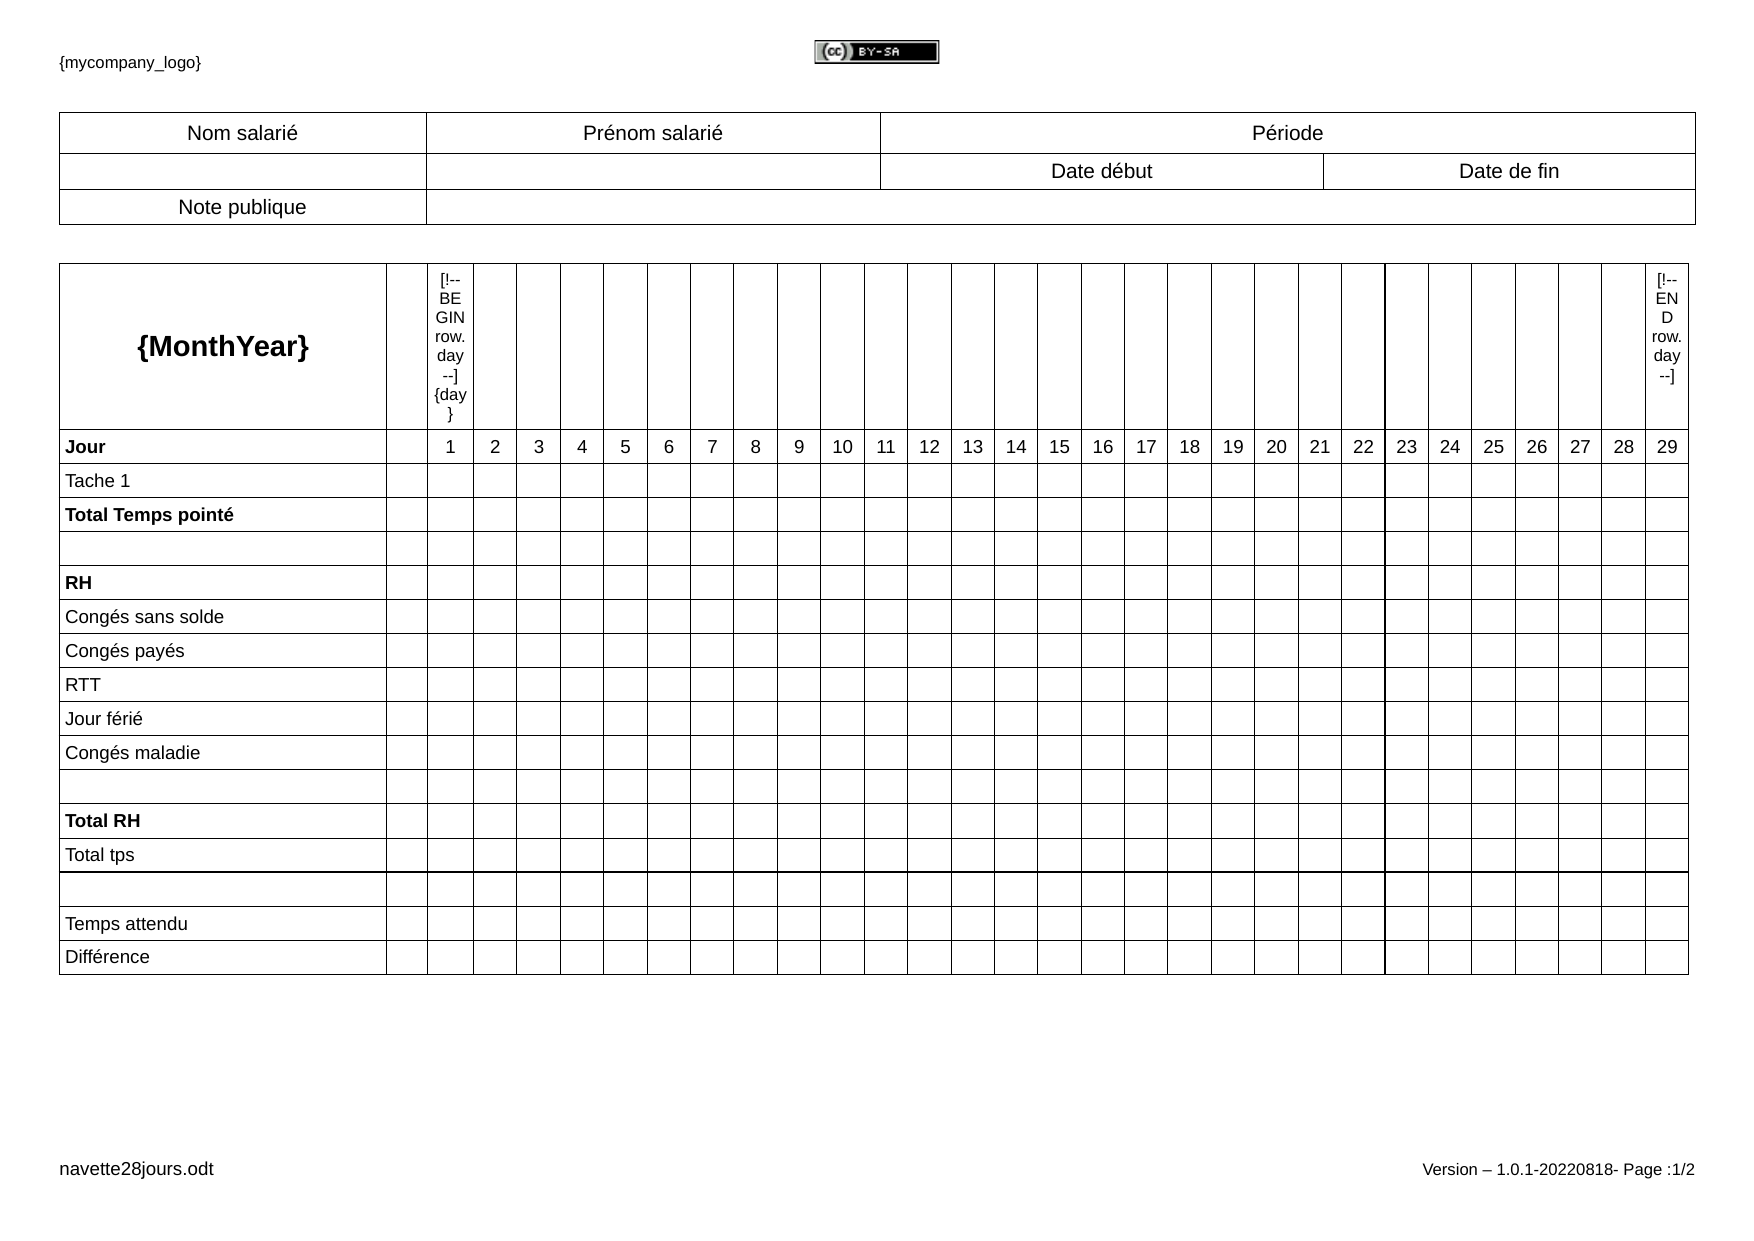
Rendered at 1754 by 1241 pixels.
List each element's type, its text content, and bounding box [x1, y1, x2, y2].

table_cell [604, 907, 647, 939]
table_cell RH [60, 566, 386, 599]
table_cell [1125, 634, 1167, 667]
table_cell [691, 634, 733, 667]
table_cell [648, 873, 690, 906]
table_cell [1038, 873, 1081, 906]
table_cell [1255, 736, 1298, 769]
table_cell [428, 941, 473, 974]
table_cell [1559, 532, 1601, 565]
table_cell [1125, 532, 1167, 565]
table_cell 3 [517, 430, 560, 463]
table_cell [1038, 464, 1081, 497]
table_cell 21 [1299, 430, 1341, 463]
table_cell [1472, 566, 1515, 599]
table_cell [1342, 702, 1384, 735]
table_cell [387, 873, 427, 906]
table_cell 1 [428, 430, 473, 463]
table_cell [1082, 770, 1124, 803]
table_cell [1602, 702, 1645, 735]
table_cell [428, 907, 473, 939]
table_cell [648, 941, 690, 974]
table_cell [1516, 498, 1558, 531]
table_cell [1038, 702, 1081, 735]
table_cell [1472, 941, 1515, 974]
table_header [1038, 264, 1081, 429]
table_cell [1125, 498, 1167, 531]
table_cell [821, 702, 864, 735]
table_cell 5 [604, 430, 647, 463]
table_cell [995, 804, 1037, 837]
table_cell Congés payés [60, 634, 386, 667]
table_cell [1125, 941, 1167, 974]
table_cell 13 [952, 430, 994, 463]
table_cell [865, 498, 907, 531]
table_cell [778, 804, 820, 837]
table_cell [1168, 941, 1211, 974]
table_cell [821, 634, 864, 667]
table_cell [1559, 702, 1601, 735]
table_cell [1125, 566, 1167, 599]
table_cell [1602, 600, 1645, 633]
table_cell Total tps [60, 839, 386, 871]
table_cell [1212, 941, 1254, 974]
table_cell [517, 498, 560, 531]
table_header [1386, 264, 1428, 429]
table_cell [1212, 464, 1254, 497]
table_header [995, 264, 1037, 429]
table_cell [474, 804, 516, 837]
table_cell [474, 873, 516, 906]
table_cell [1038, 770, 1081, 803]
table_cell [1472, 873, 1515, 906]
table_cell [1212, 873, 1254, 906]
table_cell [1386, 566, 1428, 599]
table_cell [821, 600, 864, 633]
table_cell [1255, 873, 1298, 906]
table_cell [1386, 532, 1428, 565]
table_cell [1386, 839, 1428, 871]
table_cell [1646, 532, 1688, 565]
table_cell [1429, 600, 1471, 633]
table_cell [604, 566, 647, 599]
table_cell 25 [1472, 430, 1515, 463]
table_cell [734, 566, 777, 599]
table_cell [1342, 566, 1384, 599]
table_cell [1602, 736, 1645, 769]
table_cell [865, 532, 907, 565]
table_cell [778, 532, 820, 565]
table_cell [952, 498, 994, 531]
table_cell [517, 600, 560, 633]
table_cell [1299, 464, 1341, 497]
table_cell [1386, 464, 1428, 497]
table_cell [1255, 668, 1298, 701]
table_cell [1472, 464, 1515, 497]
table_cell [1168, 702, 1211, 735]
table_cell [908, 702, 951, 735]
table_cell [1299, 600, 1341, 633]
table_cell [734, 736, 777, 769]
table_cell [821, 498, 864, 531]
table_cell [604, 941, 647, 974]
table_cell [691, 566, 733, 599]
table_cell [1472, 770, 1515, 803]
table_cell [604, 804, 647, 837]
table_cell [734, 600, 777, 633]
table_cell [1255, 600, 1298, 633]
table_cell [1299, 668, 1341, 701]
table_cell [1429, 839, 1471, 871]
table_cell [561, 702, 603, 735]
table_cell [1082, 941, 1124, 974]
table_cell [908, 566, 951, 599]
table_cell [778, 702, 820, 735]
table_cell [1125, 702, 1167, 735]
table_cell [1646, 464, 1688, 497]
table_cell [691, 736, 733, 769]
table_header [474, 264, 516, 429]
table_cell [995, 668, 1037, 701]
table_header [1472, 264, 1515, 429]
table_cell [1472, 702, 1515, 735]
table_cell [952, 600, 994, 633]
table_cell [1342, 804, 1384, 837]
table_cell [952, 770, 994, 803]
table_cell [1646, 941, 1688, 974]
table_cell [1168, 566, 1211, 599]
table_header [604, 264, 647, 429]
table_cell [734, 702, 777, 735]
table_cell [561, 873, 603, 906]
table_cell [1559, 736, 1601, 769]
table_cell [474, 770, 516, 803]
table_cell [474, 941, 516, 974]
table_cell [1255, 839, 1298, 871]
table_cell [1516, 907, 1558, 939]
table_cell [952, 566, 994, 599]
table_cell [1429, 668, 1471, 701]
table_cell [995, 498, 1037, 531]
table_cell [1472, 736, 1515, 769]
table_cell [517, 941, 560, 974]
table_cell [952, 804, 994, 837]
table_cell [1125, 804, 1167, 837]
table_cell [1602, 873, 1645, 906]
table_cell [1082, 873, 1124, 906]
table_cell [865, 873, 907, 906]
table_cell [1429, 532, 1471, 565]
table_cell [1212, 634, 1254, 667]
table_cell [1082, 907, 1124, 939]
table_cell [952, 941, 994, 974]
table_cell [1299, 634, 1341, 667]
table_cell Jour férié [60, 702, 386, 735]
table_cell [952, 736, 994, 769]
table_header [778, 264, 820, 429]
table_cell [517, 839, 560, 871]
table_cell [561, 907, 603, 939]
table_cell [1342, 839, 1384, 871]
table_cell [908, 839, 951, 871]
table_cell [1429, 702, 1471, 735]
table_cell [604, 668, 647, 701]
table_cell 23 [1386, 430, 1428, 463]
table_cell [821, 770, 864, 803]
table_cell [821, 907, 864, 939]
table_cell [1559, 566, 1601, 599]
table_cell [1255, 464, 1298, 497]
table_cell [995, 770, 1037, 803]
table_cell [1082, 736, 1124, 769]
table_cell [995, 907, 1037, 939]
table_cell [1559, 498, 1601, 531]
table_cell 8 [734, 430, 777, 463]
table_cell [1559, 839, 1601, 871]
picture [814, 40, 940, 64]
table_cell [1516, 668, 1558, 701]
table_cell [952, 464, 994, 497]
table_cell [908, 770, 951, 803]
table_cell [1429, 498, 1471, 531]
table_cell [60, 873, 386, 906]
table_cell 14 [995, 430, 1037, 463]
table_cell [428, 770, 473, 803]
table_cell [474, 907, 516, 939]
table_cell [821, 839, 864, 871]
table_cell [474, 736, 516, 769]
table_cell [1646, 566, 1688, 599]
table_header [1342, 264, 1384, 429]
table_cell [1559, 873, 1601, 906]
table_cell [1516, 839, 1558, 871]
table_cell [1342, 770, 1384, 803]
table_header [387, 264, 427, 429]
table_cell [427, 190, 1695, 224]
table_cell [1299, 566, 1341, 599]
table_cell [1125, 464, 1167, 497]
table_cell 29 [1646, 430, 1688, 463]
table_cell [1386, 907, 1428, 939]
table_header [691, 264, 733, 429]
table_cell [1255, 498, 1298, 531]
table_cell [1299, 498, 1341, 531]
table_cell [428, 839, 473, 871]
table_cell [1602, 839, 1645, 871]
table_cell 22 [1342, 430, 1384, 463]
table_cell 15 [1038, 430, 1081, 463]
table_cell [648, 498, 690, 531]
table_cell [1255, 770, 1298, 803]
table_header [1602, 264, 1645, 429]
table_cell [1255, 907, 1298, 939]
table_cell [387, 668, 427, 701]
table_cell [1038, 907, 1081, 939]
table_cell [1472, 668, 1515, 701]
table_cell [1082, 464, 1124, 497]
table_cell [952, 634, 994, 667]
table_cell [648, 668, 690, 701]
table_cell [865, 668, 907, 701]
table_cell [1602, 941, 1645, 974]
table_cell [561, 464, 603, 497]
table_cell [1472, 532, 1515, 565]
table_cell 16 [1082, 430, 1124, 463]
table_cell RTT [60, 668, 386, 701]
table_cell [1646, 839, 1688, 871]
table_cell [952, 668, 994, 701]
table_cell [1429, 907, 1471, 939]
table_cell [691, 464, 733, 497]
table_cell [1038, 566, 1081, 599]
table_cell [1082, 668, 1124, 701]
table_cell Date de fin [1324, 154, 1695, 189]
table_cell [1168, 498, 1211, 531]
table_cell [1559, 941, 1601, 974]
table_cell [778, 668, 820, 701]
table_cell [387, 464, 427, 497]
table_cell [1646, 770, 1688, 803]
table_cell [778, 873, 820, 906]
table_cell [1429, 941, 1471, 974]
table_cell [517, 907, 560, 939]
table_cell [1212, 702, 1254, 735]
table_cell [995, 634, 1037, 667]
table_cell [1516, 941, 1558, 974]
table_cell [1516, 736, 1558, 769]
table_cell [1255, 702, 1298, 735]
table_cell [1168, 770, 1211, 803]
table_header [952, 264, 994, 429]
table_cell [561, 736, 603, 769]
table_cell [1472, 634, 1515, 667]
table_cell [604, 498, 647, 531]
table_cell [908, 600, 951, 633]
table_cell [995, 873, 1037, 906]
table_cell [387, 566, 427, 599]
table_cell [1559, 770, 1601, 803]
table_cell [908, 736, 951, 769]
table_cell [1429, 634, 1471, 667]
table_cell [1342, 498, 1384, 531]
table_cell [561, 770, 603, 803]
table_cell [604, 532, 647, 565]
table_cell [1125, 839, 1167, 871]
table_cell [691, 498, 733, 531]
table_cell [908, 498, 951, 531]
table_cell [1646, 804, 1688, 837]
table_cell [1255, 532, 1298, 565]
table_cell [734, 498, 777, 531]
table_cell [474, 566, 516, 599]
table_cell [734, 532, 777, 565]
table_cell [734, 804, 777, 837]
table_cell [1342, 873, 1384, 906]
table_cell [734, 907, 777, 939]
table_cell [952, 532, 994, 565]
table_cell [865, 464, 907, 497]
table_cell [1386, 873, 1428, 906]
table_cell [865, 907, 907, 939]
table_cell [691, 907, 733, 939]
table_cell [1602, 532, 1645, 565]
table_cell [1342, 668, 1384, 701]
table_cell [604, 839, 647, 871]
table_cell [778, 566, 820, 599]
table_cell [604, 600, 647, 633]
table_cell [952, 702, 994, 735]
table_cell [691, 770, 733, 803]
table_header [517, 264, 560, 429]
table_cell [387, 600, 427, 633]
table_cell 20 [1255, 430, 1298, 463]
table_cell [517, 736, 560, 769]
table_cell [604, 736, 647, 769]
table_cell [427, 154, 880, 189]
table_cell [474, 532, 516, 565]
table_cell [1168, 634, 1211, 667]
table_cell [1212, 907, 1254, 939]
table_cell [1038, 498, 1081, 531]
table_cell [428, 600, 473, 633]
table_cell 4 [561, 430, 603, 463]
table_header [561, 264, 603, 429]
table_cell [517, 668, 560, 701]
table_cell [428, 702, 473, 735]
table_cell [1516, 804, 1558, 837]
table_cell [865, 770, 907, 803]
table_header Période [881, 113, 1695, 153]
table_cell Congés maladie [60, 736, 386, 769]
table_header [1125, 264, 1167, 429]
table_cell [1429, 566, 1471, 599]
table_cell [1646, 634, 1688, 667]
table_cell [1255, 566, 1298, 599]
table_cell [648, 839, 690, 871]
table_cell [1559, 804, 1601, 837]
table_cell [1255, 804, 1298, 837]
table_cell [1168, 668, 1211, 701]
table_cell [1429, 873, 1471, 906]
table_cell [474, 702, 516, 735]
table_cell [1516, 464, 1558, 497]
table_cell [1386, 668, 1428, 701]
table_cell [648, 702, 690, 735]
table_cell [778, 498, 820, 531]
table_cell [1299, 532, 1341, 565]
table_header [821, 264, 864, 429]
table_cell [1299, 873, 1341, 906]
table_cell [474, 634, 516, 667]
table_cell [1602, 464, 1645, 497]
table_cell [1299, 804, 1341, 837]
table_cell [428, 736, 473, 769]
table_cell [561, 804, 603, 837]
table_cell [691, 941, 733, 974]
table_cell [1516, 600, 1558, 633]
table_cell [428, 634, 473, 667]
table_cell [691, 532, 733, 565]
table_cell [1038, 839, 1081, 871]
table_cell [1082, 566, 1124, 599]
table_cell [604, 702, 647, 735]
table_cell [1342, 532, 1384, 565]
table_cell [1082, 839, 1124, 871]
table_cell [778, 600, 820, 633]
table_cell [1038, 941, 1081, 974]
table_cell [1038, 736, 1081, 769]
table_cell [648, 634, 690, 667]
table_cell 7 [691, 430, 733, 463]
table_cell [865, 804, 907, 837]
table_cell 17 [1125, 430, 1167, 463]
table_cell [1342, 907, 1384, 939]
table_cell [604, 464, 647, 497]
table_cell [691, 702, 733, 735]
table_cell [387, 907, 427, 939]
table_cell [1386, 770, 1428, 803]
table_cell [734, 873, 777, 906]
table_cell [1646, 600, 1688, 633]
table_cell [1299, 770, 1341, 803]
table_cell [734, 464, 777, 497]
table_cell [995, 736, 1037, 769]
table_cell 12 [908, 430, 951, 463]
table_cell [604, 634, 647, 667]
table_cell [1212, 532, 1254, 565]
table_cell [1646, 907, 1688, 939]
table_cell [995, 600, 1037, 633]
table_cell [952, 839, 994, 871]
table_cell [821, 941, 864, 974]
table_cell [1299, 736, 1341, 769]
table_cell [1386, 736, 1428, 769]
table_cell [778, 634, 820, 667]
table_cell [1559, 600, 1601, 633]
table_cell [1125, 873, 1167, 906]
table_cell [1516, 873, 1558, 906]
table_cell [648, 600, 690, 633]
table_cell Total RH [60, 804, 386, 837]
table_cell 18 [1168, 430, 1211, 463]
table_cell [648, 464, 690, 497]
table_cell [387, 941, 427, 974]
table_header Nom salarié [60, 113, 426, 153]
table_cell [821, 804, 864, 837]
table_header [648, 264, 690, 429]
table_cell [561, 839, 603, 871]
table_cell [1168, 839, 1211, 871]
table_cell [561, 498, 603, 531]
table_cell [908, 907, 951, 939]
table_cell [1516, 634, 1558, 667]
table_cell [648, 736, 690, 769]
table_cell [1168, 532, 1211, 565]
table_cell [1516, 532, 1558, 565]
table_cell [1516, 770, 1558, 803]
table_cell [428, 804, 473, 837]
table_header [734, 264, 777, 429]
table_cell [517, 566, 560, 599]
table_cell [1602, 770, 1645, 803]
table_cell [691, 804, 733, 837]
table_cell [1602, 804, 1645, 837]
table_cell [691, 839, 733, 871]
table_cell [865, 941, 907, 974]
table_cell [474, 600, 516, 633]
table_cell [1602, 566, 1645, 599]
table_cell [387, 498, 427, 531]
table_cell [1038, 600, 1081, 633]
table_cell [865, 634, 907, 667]
table_cell [1212, 566, 1254, 599]
table_cell [387, 430, 427, 463]
table_cell Date début [881, 154, 1323, 189]
table_cell [517, 873, 560, 906]
table_cell [908, 941, 951, 974]
table_cell [778, 907, 820, 939]
table_cell [1342, 634, 1384, 667]
table_cell [648, 770, 690, 803]
table_cell [60, 770, 386, 803]
table_header {MonthYear} [60, 264, 386, 429]
table_cell [1602, 907, 1645, 939]
table_cell [865, 702, 907, 735]
table_cell [908, 634, 951, 667]
table_cell [387, 532, 427, 565]
table_cell [1646, 702, 1688, 735]
table_cell [1386, 634, 1428, 667]
table_cell [952, 907, 994, 939]
table_cell [865, 839, 907, 871]
table_cell Note publique [60, 190, 426, 224]
table_cell [1168, 464, 1211, 497]
table_cell Jour [60, 430, 386, 463]
table_cell [1429, 804, 1471, 837]
table_header [1168, 264, 1211, 429]
table_header [!-- END row.day --] [1646, 264, 1688, 429]
table_cell [1082, 634, 1124, 667]
table_cell [734, 941, 777, 974]
table_cell [1299, 907, 1341, 939]
table_cell [1559, 634, 1601, 667]
table_cell [1429, 464, 1471, 497]
table_cell [1299, 839, 1341, 871]
table_cell [778, 770, 820, 803]
table_cell [821, 736, 864, 769]
table_cell [1602, 634, 1645, 667]
table_cell [1299, 702, 1341, 735]
table_cell Total Temps pointé [60, 498, 386, 531]
table_cell [778, 736, 820, 769]
table_cell [1255, 634, 1298, 667]
table_cell [1342, 941, 1384, 974]
table_cell 28 [1602, 430, 1645, 463]
table_cell [1082, 600, 1124, 633]
table_cell [1646, 736, 1688, 769]
table_cell [908, 668, 951, 701]
table_cell [1038, 634, 1081, 667]
table_cell [517, 804, 560, 837]
table_cell [648, 804, 690, 837]
table_cell [561, 941, 603, 974]
table_cell Congés sans solde [60, 600, 386, 633]
table_cell [1125, 770, 1167, 803]
table_cell [952, 873, 994, 906]
table_cell [561, 600, 603, 633]
table_cell [778, 839, 820, 871]
table_cell [387, 770, 427, 803]
table_cell [604, 873, 647, 906]
table_cell Tache 1 [60, 464, 386, 497]
table_cell [821, 668, 864, 701]
table_header [1429, 264, 1471, 429]
table_cell [387, 736, 427, 769]
table_cell [474, 464, 516, 497]
table_cell [1168, 804, 1211, 837]
table_header [1212, 264, 1254, 429]
table_cell [1516, 566, 1558, 599]
table_header [1299, 264, 1341, 429]
table_cell [821, 566, 864, 599]
table_cell [778, 941, 820, 974]
table_cell Différence [60, 941, 386, 974]
table_cell [428, 668, 473, 701]
table_cell [821, 464, 864, 497]
table_cell [821, 873, 864, 906]
table_cell 11 [865, 430, 907, 463]
table_cell [1472, 600, 1515, 633]
table_cell [1386, 600, 1428, 633]
table_cell [1038, 668, 1081, 701]
table_cell [517, 634, 560, 667]
table_cell [1125, 600, 1167, 633]
table_header [865, 264, 907, 429]
table_cell [648, 907, 690, 939]
table_cell [1212, 839, 1254, 871]
table_cell [995, 532, 1037, 565]
table_cell [1386, 804, 1428, 837]
table_cell [517, 702, 560, 735]
table_cell [517, 464, 560, 497]
table_cell [691, 668, 733, 701]
table_cell [734, 839, 777, 871]
table_cell [1602, 498, 1645, 531]
table_header [1559, 264, 1601, 429]
table_cell [865, 566, 907, 599]
table_cell [1602, 668, 1645, 701]
table_header Prénom salarié [427, 113, 880, 153]
table_cell 2 [474, 430, 516, 463]
table_cell [1168, 736, 1211, 769]
table_cell [604, 770, 647, 803]
table_cell [648, 532, 690, 565]
table_cell [428, 498, 473, 531]
table_cell [1429, 736, 1471, 769]
table_cell [865, 600, 907, 633]
table_cell [1212, 600, 1254, 633]
table_cell [561, 634, 603, 667]
table_cell [1472, 804, 1515, 837]
table_cell [995, 464, 1037, 497]
table_cell [1168, 600, 1211, 633]
table_cell [474, 668, 516, 701]
table_cell [1386, 498, 1428, 531]
table_cell [995, 702, 1037, 735]
table_cell [60, 154, 426, 189]
table_cell [1038, 532, 1081, 565]
table_cell [517, 770, 560, 803]
table_cell [387, 804, 427, 837]
table_cell [734, 770, 777, 803]
table_cell [1429, 770, 1471, 803]
table_cell [561, 532, 603, 565]
table_cell 10 [821, 430, 864, 463]
table_cell [908, 532, 951, 565]
table_cell [1386, 941, 1428, 974]
table_cell [1646, 873, 1688, 906]
table_cell [821, 532, 864, 565]
table_cell [1559, 464, 1601, 497]
table_cell [995, 566, 1037, 599]
table_header [1082, 264, 1124, 429]
table_cell 26 [1516, 430, 1558, 463]
table_cell [428, 566, 473, 599]
table_cell [1646, 668, 1688, 701]
table_cell [428, 873, 473, 906]
table_cell [1212, 498, 1254, 531]
table_cell [1168, 907, 1211, 939]
table_cell [908, 464, 951, 497]
table_cell [387, 634, 427, 667]
table_cell 27 [1559, 430, 1601, 463]
table_cell [691, 600, 733, 633]
table_cell [908, 804, 951, 837]
table_cell [1212, 668, 1254, 701]
table_cell [865, 736, 907, 769]
table_cell [995, 941, 1037, 974]
table_cell [1125, 736, 1167, 769]
table_cell 9 [778, 430, 820, 463]
table_header [908, 264, 951, 429]
table_cell [1559, 668, 1601, 701]
table_cell [1125, 668, 1167, 701]
table_cell [1472, 907, 1515, 939]
table_cell [428, 532, 473, 565]
table_cell [1212, 770, 1254, 803]
table_cell [691, 873, 733, 906]
table_cell [1472, 498, 1515, 531]
table_cell [1386, 702, 1428, 735]
table_header [1516, 264, 1558, 429]
table_cell [1082, 804, 1124, 837]
table_cell [1125, 907, 1167, 939]
table_cell [1082, 702, 1124, 735]
table_cell [1082, 532, 1124, 565]
table_cell [1082, 498, 1124, 531]
table_cell [561, 668, 603, 701]
table_cell 19 [1212, 430, 1254, 463]
table_cell [1212, 736, 1254, 769]
table_cell [1299, 941, 1341, 974]
table_cell [561, 566, 603, 599]
table_cell [60, 532, 386, 565]
table_cell 6 [648, 430, 690, 463]
table_cell [734, 634, 777, 667]
table_cell [1212, 804, 1254, 837]
table_cell [1559, 907, 1601, 939]
table_cell [474, 498, 516, 531]
table_header [!-- BEGIN row.day --]{day} [428, 264, 473, 429]
table_cell [387, 839, 427, 871]
table_cell [1646, 498, 1688, 531]
table_header [1255, 264, 1298, 429]
table_cell [1342, 600, 1384, 633]
table_cell [1255, 941, 1298, 974]
table_cell [908, 873, 951, 906]
table_cell [474, 839, 516, 871]
table_cell [517, 532, 560, 565]
table_cell [1342, 736, 1384, 769]
table_cell [778, 464, 820, 497]
table_cell [1342, 464, 1384, 497]
table_cell [1168, 873, 1211, 906]
table_cell Temps attendu [60, 907, 386, 939]
table_cell [1038, 804, 1081, 837]
table_cell [387, 702, 427, 735]
table_cell [1472, 839, 1515, 871]
table_cell 24 [1429, 430, 1471, 463]
table_cell [734, 668, 777, 701]
table_cell [1516, 702, 1558, 735]
table_cell [428, 464, 473, 497]
table_cell [648, 566, 690, 599]
table_cell [995, 839, 1037, 871]
